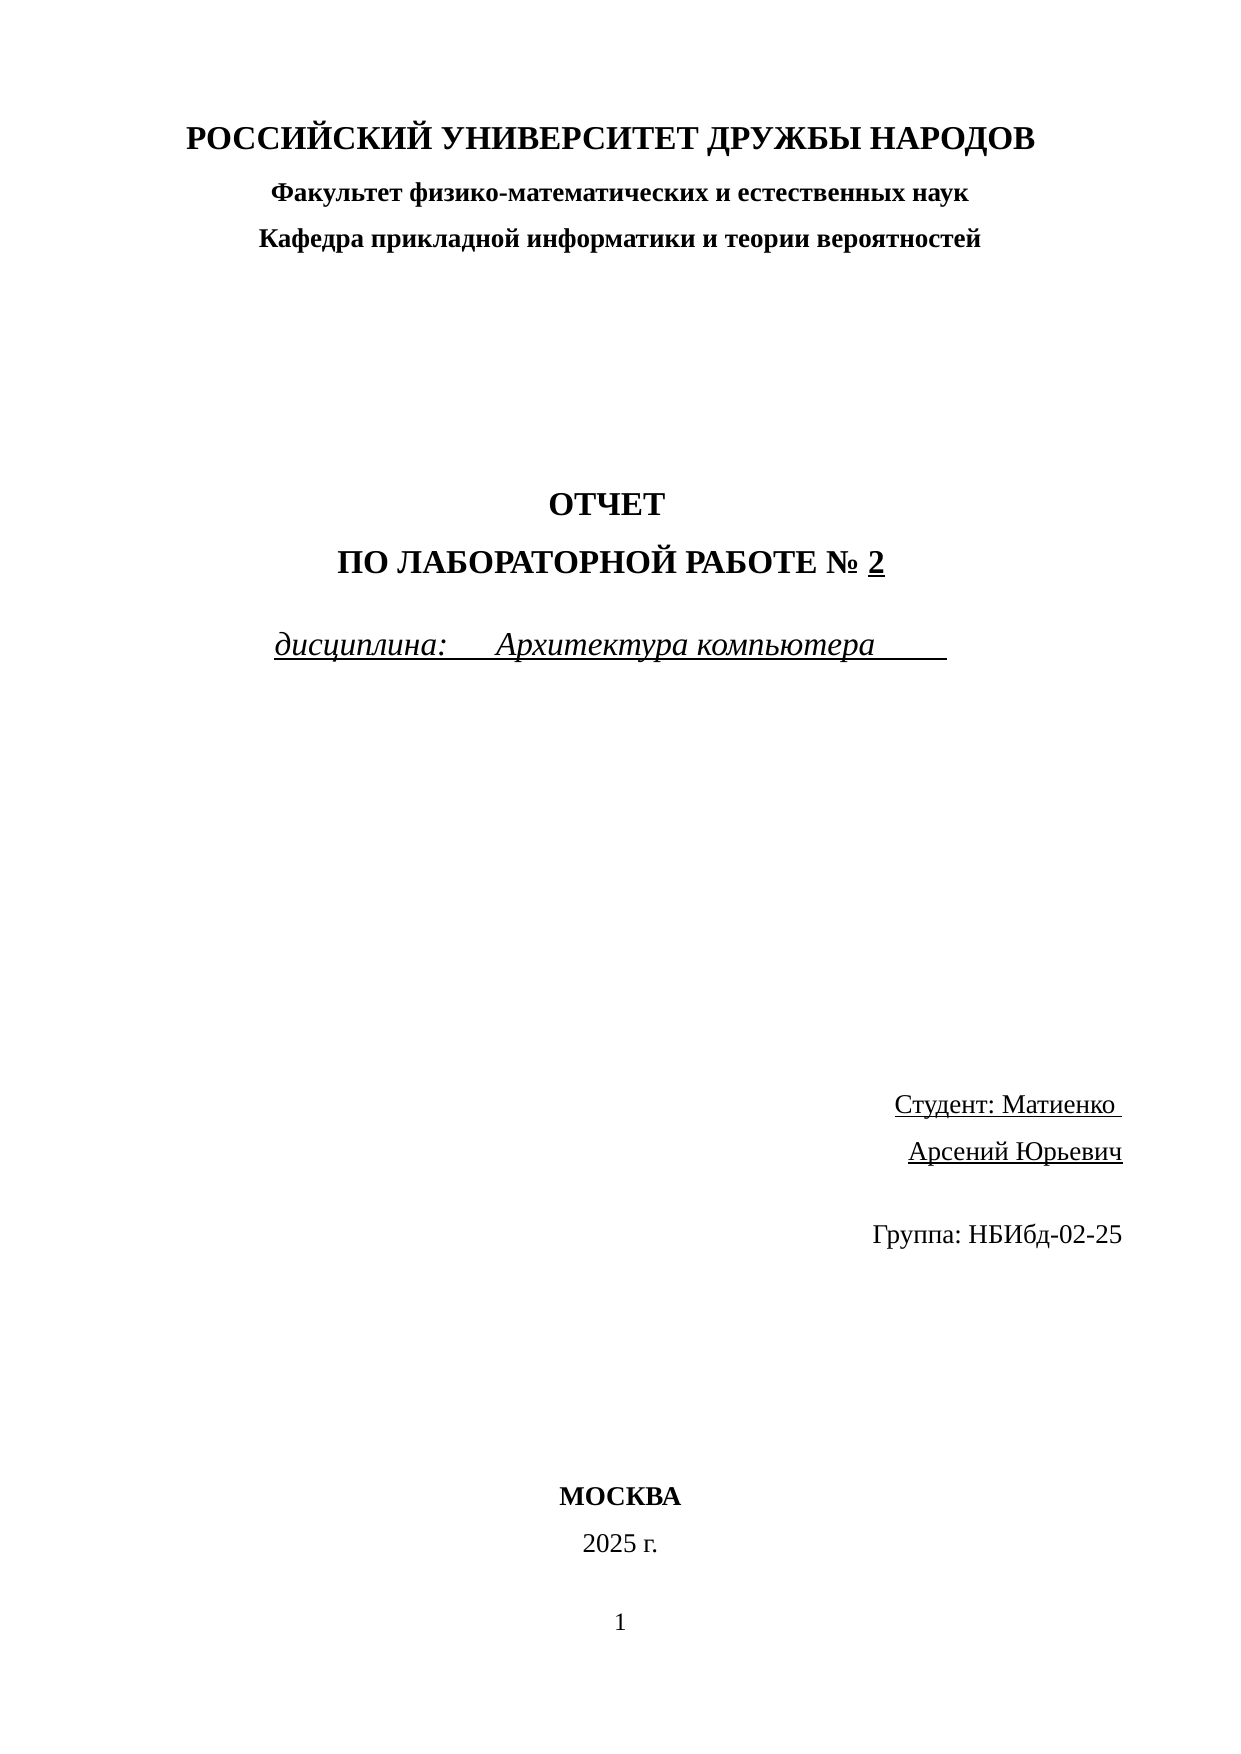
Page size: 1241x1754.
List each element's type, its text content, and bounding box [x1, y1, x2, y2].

text ОТЧЕТ [99, 484, 1122, 523]
text 2025 г. [118, 1527, 1122, 1558]
text дисциплина: Архитектура компьютера [99, 624, 1122, 663]
text РОССИЙСКИЙ УНИВЕРСИТЕТ ДРУЖБЫ НАРОДОВ [99, 118, 1122, 156]
text Группа: НБИбд-02-25 [118, 1218, 1122, 1249]
text МОСКВА [118, 1480, 1122, 1511]
text по лабораторной работе № 2 [99, 542, 1122, 580]
text Арсений Юрьевич [118, 1135, 1122, 1166]
text Студент: Матиенко [118, 1088, 1122, 1119]
text Факультет физико-математических и естественных наук [118, 176, 1122, 207]
text Кафедра прикладной информатики и теории вероятностей [118, 222, 1122, 253]
